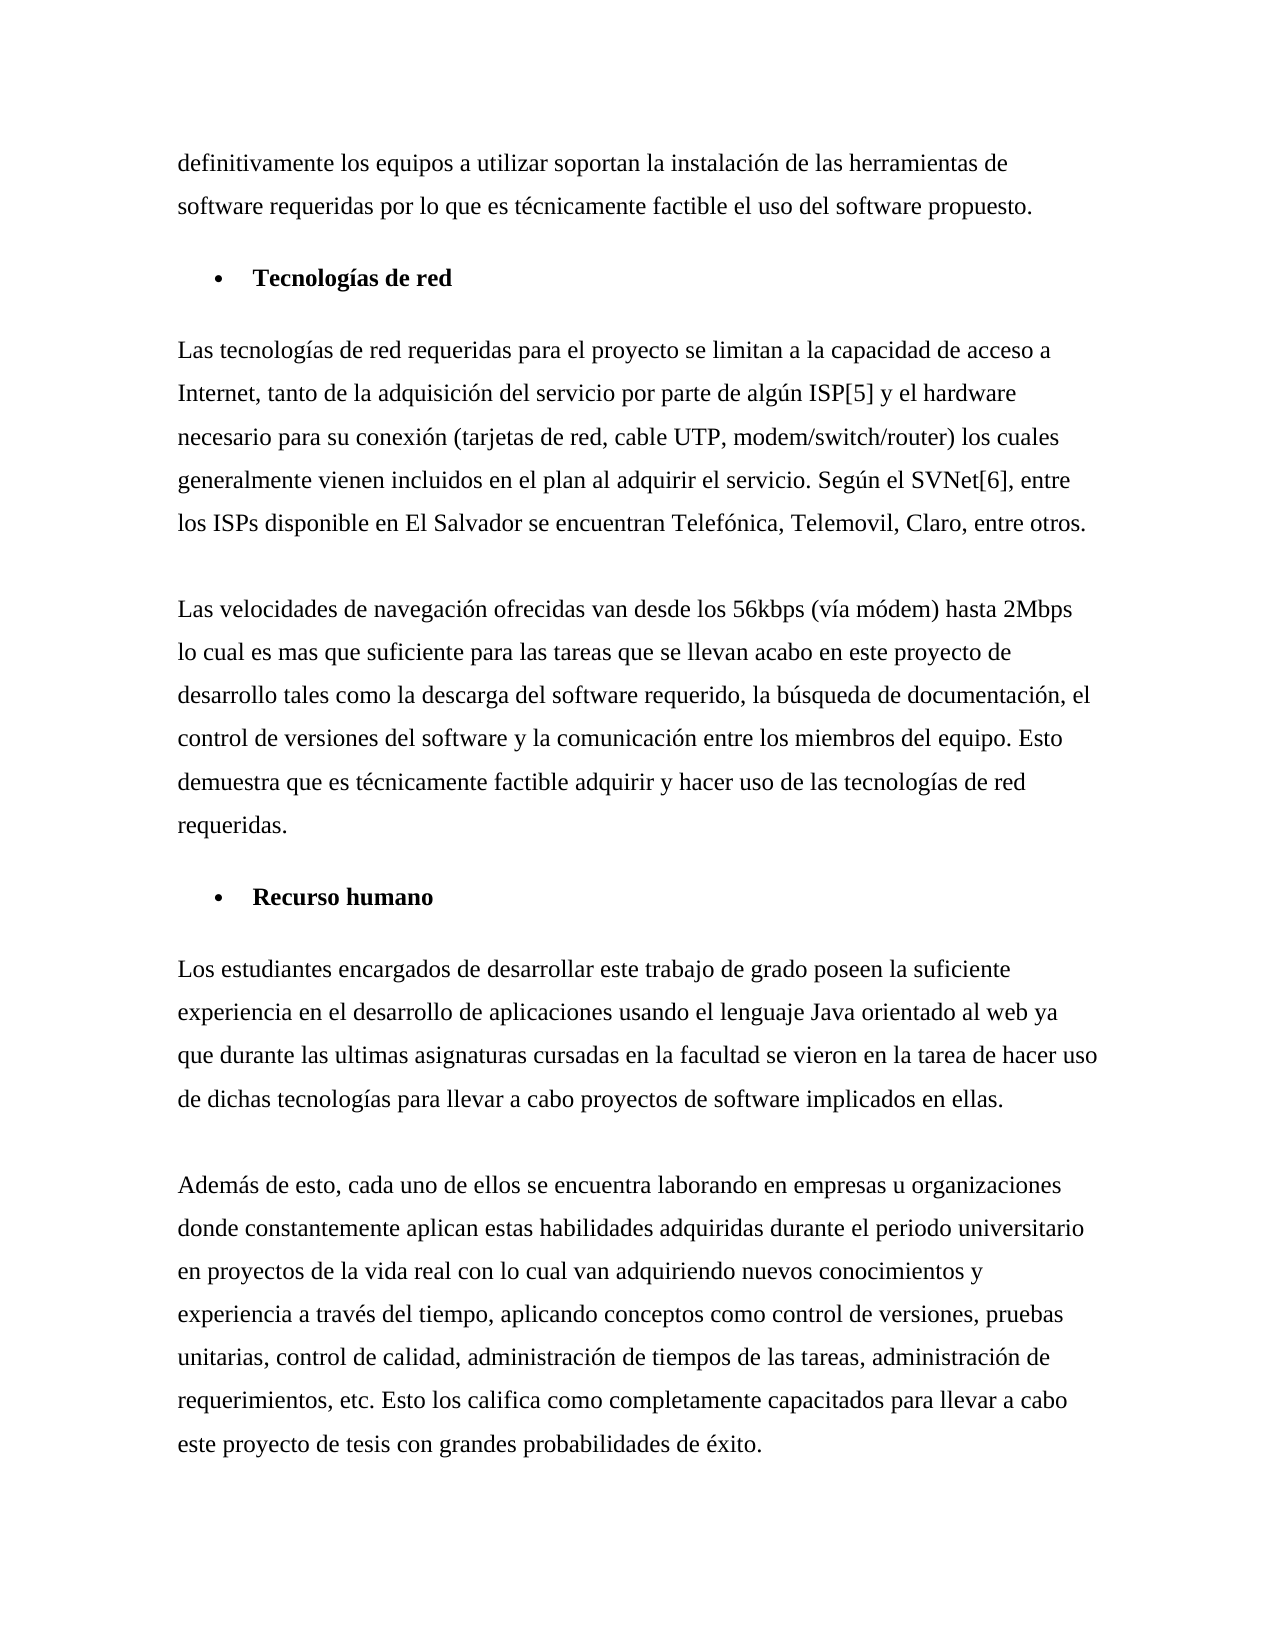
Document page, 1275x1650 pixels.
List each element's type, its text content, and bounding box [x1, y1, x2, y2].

text Los estudiantes encargados de desarrollar este trabajo de grado poseen la suficiente experiencia en el desarrollo de aplicaciones usando el lenguaje Java orientado al web ya que durante las ultimas asignaturas cursadas en la facultad se vieron en la tarea de hacer uso de dichas tecnologías para llevar a cabo proyectos de software implicados en ellas. Además de esto, cada uno de ellos se encuentra laborando en empresas u organizaciones donde constantemente aplican estas habilidades adquiridas durante el periodo universitario en proyectos de la vida real con lo cual van adquiriendo nuevos conocimientos y experiencia a través del tiempo, aplicando conceptos como control de versiones, pruebas unitarias, control de calidad, administración de tiempos de las tareas, administración de requerimientos, etc. Esto los califica como completamente capacitados para llevar a cabo este proyecto de tesis con grandes probabilidades de éxito. [177, 954, 1098, 1501]
list Tecnologías de red [215, 263, 1098, 292]
text Las tecnologías de red requeridas para el proyecto se limitan a la capacidad de acceso a Internet, tanto de la adquisición del servicio por parte de algún ISP[5] y el hardware necesario para su conexión (tarjetas de red, cable UTP, modem/switch/router) los cuales generalmente vienen incluidos en el plan al adquirir el servicio. Según el SVNet[6], entre los ISPs disponible en El Salvador se encuentran Telefónica, Telemovil, Claro, entre otros. Las velocidades de navegación ofrecidas van desde los 56kbps (vía módem) hasta 2Mbps lo cual es mas que suficiente para las tareas que se llevan acabo en este proyecto de desarrollo tales como la descarga del software requerido, la búsqueda de documentación, el control de versiones del software y la comunicación entre los miembros del equipo. Esto demuestra que es técnicamente factible adquirir y hacer uso de las tecnologías de red requeridas. [177, 335, 1098, 838]
text definitivamente los equipos a utilizar soportan la instalación de las herramientas de software requeridas por lo que es técnicamente factible el uso del software propuesto. [177, 148, 1098, 219]
list Recurso humano [215, 882, 1098, 911]
